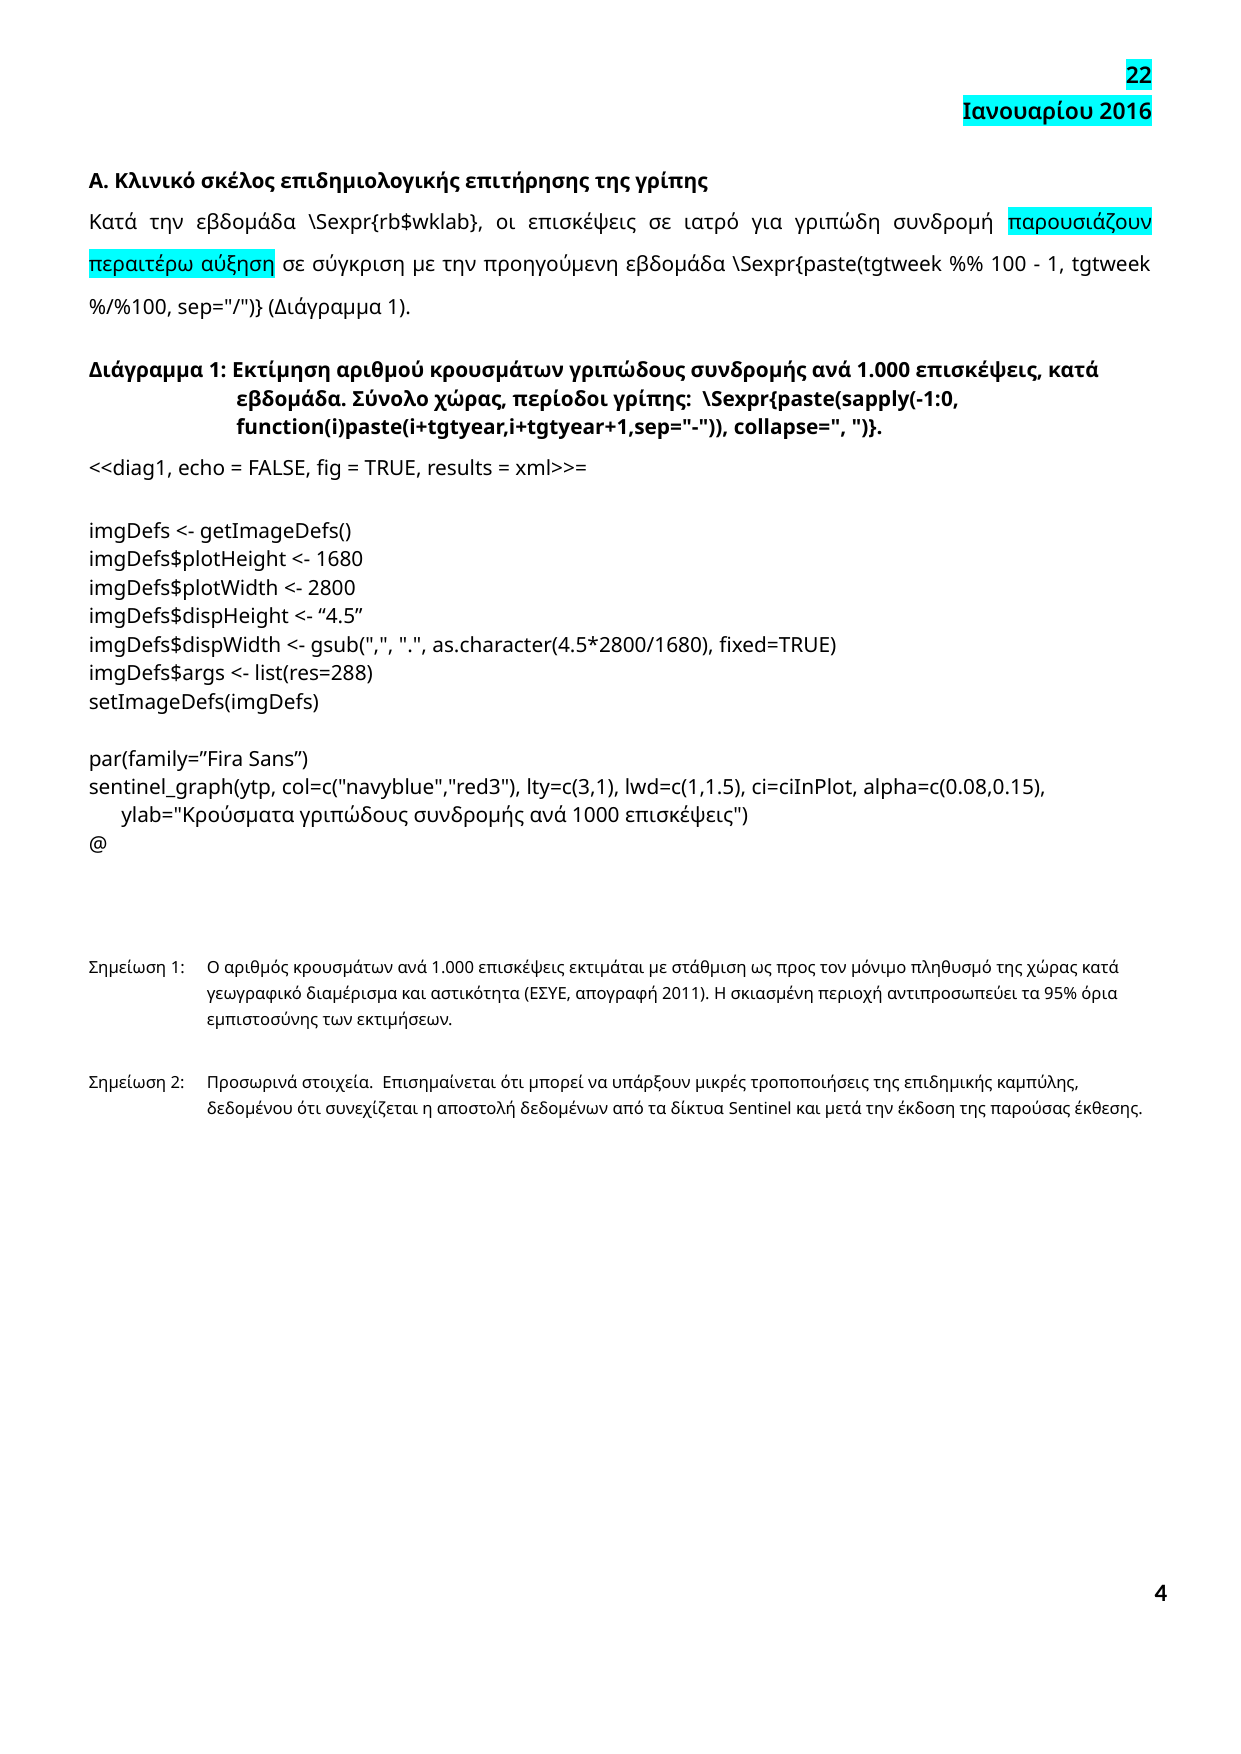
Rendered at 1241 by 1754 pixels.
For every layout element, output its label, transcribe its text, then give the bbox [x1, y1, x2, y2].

text <<diag1, echo = FALSE, fig = TRUE, results = xml>>= [88, 453, 1152, 481]
subtitle Διάγραμμα 1: Εκτίμηση αριθμού κρουσμάτων γριπώδους συνδρομής ανά 1.000 επισκέψεις, κατά εβδομάδα. Σύνολο χώρας, περίοδοι γρίπης: \Sexpr{paste(sapply(-1:0, function(i)paste(i+tgtyear,i+tgtyear+1,sep="-")), collapse=", ")}. [88, 355, 1152, 441]
text imgDefs$plotHeight <- 1680 [88, 544, 1152, 573]
text imgDefs$dispWidth <- gsub(",", ".", as.character(4.5*2800/1680), fixed=TRUE) [88, 630, 1152, 658]
text Κατά την εβδομάδα \Sexpr{rb$wklab}, οι επισκέψεις σε ιατρό για γριπώδη συνδρομή παρουσιάζουν περαιτέρω αύξηση σε σύγκριση με την προηγούμενη εβδομάδα \Sexpr{paste(tgtweek %% 100 - 1, tgtweek %/%100, sep="/")} (Διάγραμμα 1). [88, 207, 1152, 320]
text imgDefs <- getImageDefs() [88, 516, 1152, 544]
text sentinel_graph(ytp, col=c("navyblue","red3"), lty=c(3,1), lwd=c(1,1.5), ci=ciInPlot, alpha=c(0.08,0.15), [88, 772, 1152, 801]
text @ [88, 829, 1152, 857]
text imgDefs$plotWidth <- 2800 [88, 573, 1152, 601]
text Σημείωση 1: Ο αριθμός κρουσμάτων ανά 1.000 επισκέψεις εκτιμάται με στάθμιση ως προς τον μόνιμο πληθυσμό της χώρας κατά γεωγραφικό διαμέρισμα και αστικότητα (ΕΣΥΕ, απογραφή 2011). Η σκιασμένη περιοχή αντιπροσωπεύει τα 95% όρια εμπιστοσύνης των εκτιμήσεων. [88, 955, 1152, 1030]
text imgDefs$args <- list(res=288) [88, 658, 1152, 687]
text setImageDefs(imgDefs) [88, 687, 1152, 715]
text Σημείωση 2: Προσωρινά στοιχεία. Επισημαίνεται ότι μπορεί να υπάρξουν μικρές τροποποιήσεις της επιδημικής καμπύλης, δεδομένου ότι συνεχίζεται η αποστολή δεδομένων από τα δίκτυα Sentinel και μετά την έκδοση της παρούσας έκθεσης. [88, 1071, 1152, 1119]
text par(family=”Fira Sans”) [88, 744, 1152, 772]
text ylab="Κρούσματα γριπώδους συνδρομής ανά 1000 επισκέψεις") [88, 801, 1152, 829]
subtitle Α. Κλινικό σκέλος επιδημιολογικής επιτήρησης της γρίπης [88, 166, 1152, 194]
text imgDefs$dispHeight <- “4.5” [88, 601, 1152, 630]
